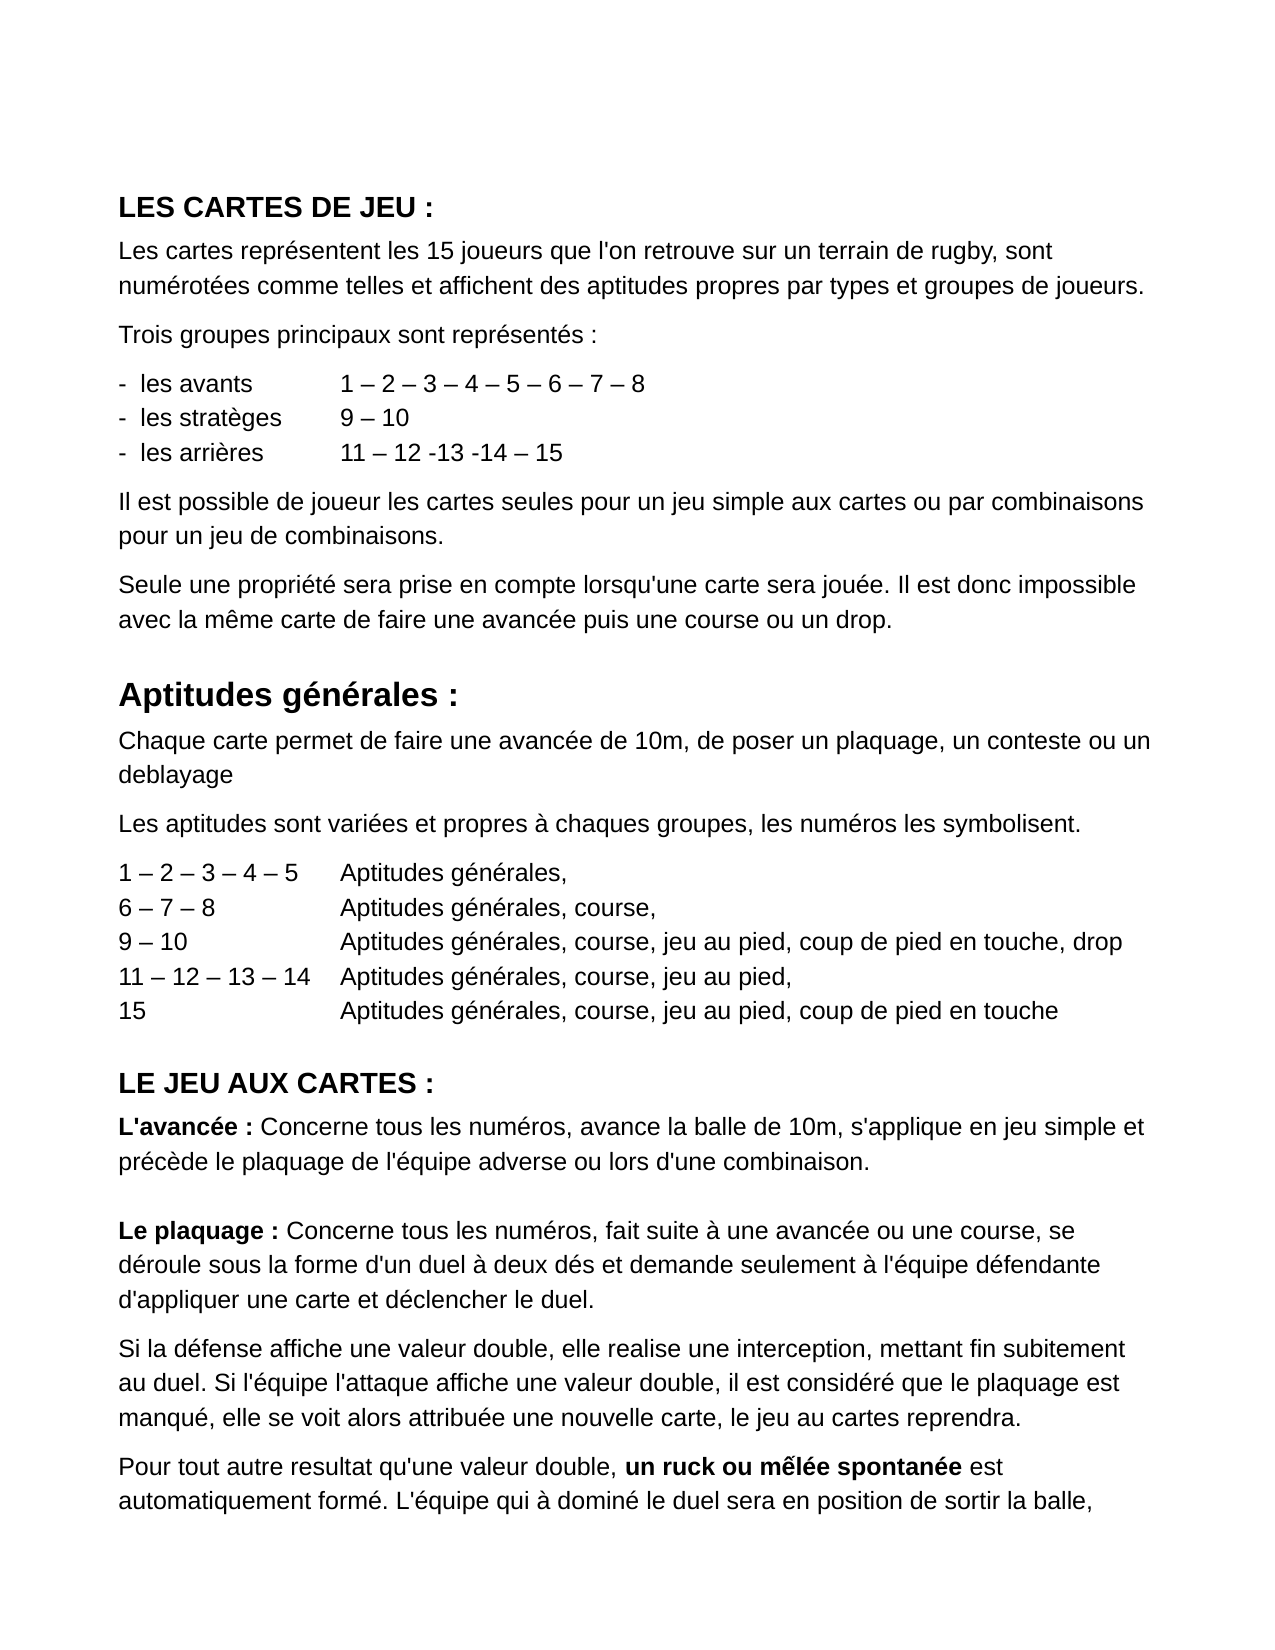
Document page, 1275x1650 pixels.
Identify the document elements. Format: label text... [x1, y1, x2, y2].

subtitle LE JEU AUX CARTES : [118, 1066, 1157, 1100]
text Pour tout autre resultat qu'une valeur double, un ruck ou mếlée spontanée est automatiquement formé. L'équipe qui à dominé le duel sera en position de sortir la balle, [118, 1452, 1157, 1515]
text Seule une propriété sera prise en compte lorsqu'une carte sera jouée. Il est donc impossible avec la même carte de faire une avancée puis une course ou un drop. [118, 570, 1157, 633]
text 1 – 2 – 3 – 4 – 5 Aptitudes générales, 6 – 7 – 8 Aptitudes générales, course, 9 – 10 Aptitudes générales, course, jeu au pied, coup de pied en touche, drop 11 – 12 – 13 – 14 Aptitudes générales, course, jeu au pied, 15 Aptitudes générales, course, jeu au pied, coup de pied en touche [118, 858, 1157, 1025]
text L'avancée : Concerne tous les numéros, avance la balle de 10m, s'applique en jeu simple et précède le plaquage de l'équipe adverse ou lors d'une combinaison. Le plaquage : Concerne tous les numéros, fait suite à une avancée ou une course, se déroule sous la forme d'un duel à deux dés et demande seulement à l'équipe défendante d'appliquer une carte et déclencher le duel. [118, 1112, 1157, 1313]
text Si la défense affiche une valeur double, elle realise une interception, mettant fin subitement au duel. Si l'équipe l'attaque affiche une valeur double, il est considéré que le plaquage est manqué, elle se voit alors attribuée une nouvelle carte, le jeu au cartes reprendra. [118, 1334, 1157, 1431]
text Il est possible de joueur les cartes seules pour un jeu simple aux cartes ou par combinaisons pour un jeu de combinaisons. [118, 487, 1157, 550]
text - les avants 1 – 2 – 3 – 4 – 5 – 6 – 7 – 8 - les stratèges 9 – 10 - les arrières 11 – 12 -13 -14 – 15 [118, 369, 1157, 466]
text Les aptitudes sont variées et propres à chaques groupes, les numéros les symbolisent. [118, 809, 1157, 838]
subtitle LES CARTES DE JEU : [118, 190, 1157, 224]
subtitle Aptitudes générales : [118, 675, 1157, 713]
text Chaque carte permet de faire une avancée de 10m, de poser un plaquage, un conteste ou un deblayage [118, 726, 1157, 789]
text Trois groupes principaux sont représentés : [118, 320, 1157, 348]
text Les cartes représentent les 15 joueurs que l'on retrouve sur un terrain de rugby, sont numérotées comme telles et affichent des aptitudes propres par types et groupes de joueurs. [118, 236, 1157, 299]
